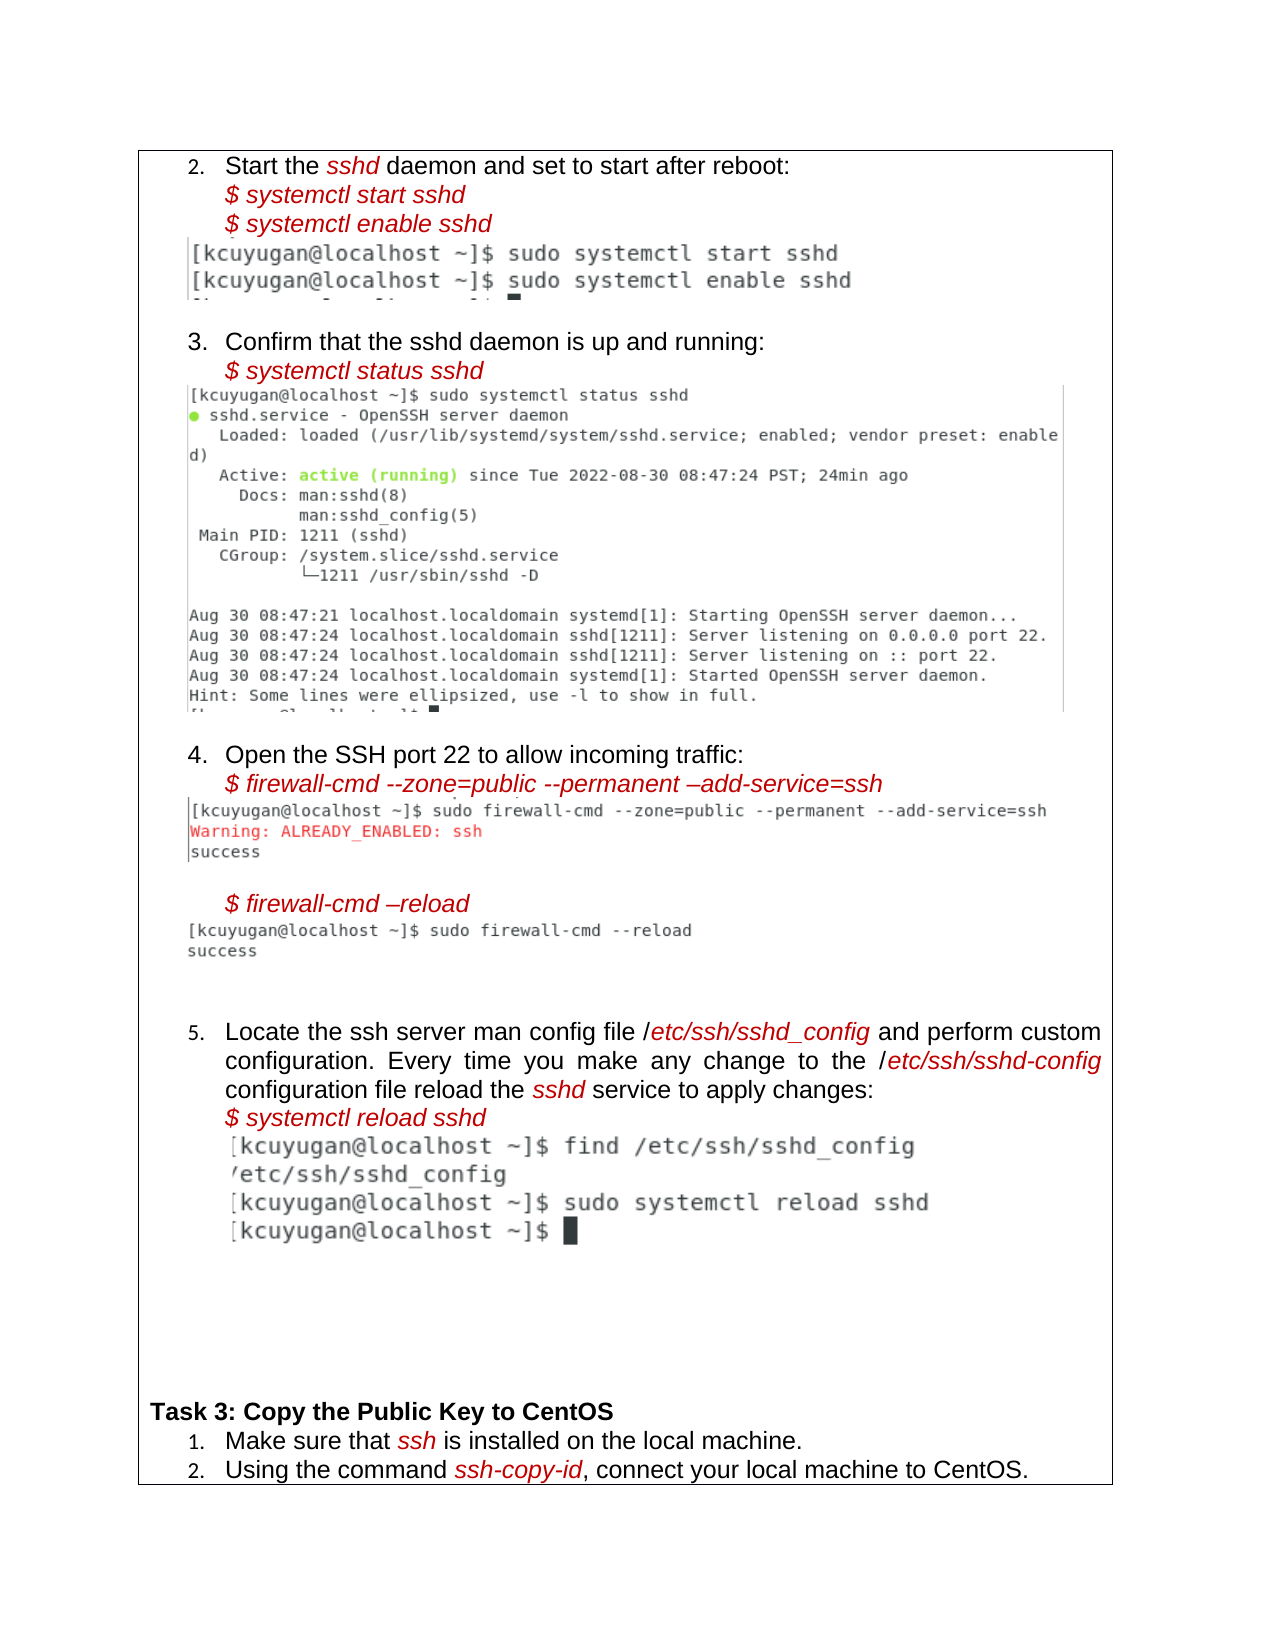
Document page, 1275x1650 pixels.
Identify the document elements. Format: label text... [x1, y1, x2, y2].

table_cell Task 2: Install the SSH server package openssh Install the ssh server package openssh by using the dnf command: $ dnf install openssh-server Start the sshd daemon and set to start after reboot: $ systemctl start sshd $ systemctl enable sshd Confirm that the sshd daemon is up and running: $ systemctl status sshd Open the SSH port 22 to allow incoming traffic: $ firewall-cmd --zone=public --permanent –add-service=ssh $ firewall-cmd –reload Locate the ssh server man config file /etc/ssh/sshd_config and perform custom configuration. Every time you make any change to the /etc/ssh/sshd-config configuration file reload the sshd service to apply changes: $ systemctl reload sshd Task 3: Copy the Public Key to CentOS Make sure that ssh is installed on the local machine. Using the command ssh-copy-id, connect your local machine to CentOS. On CentOS, verify that you have the authorized_keys. Task 4: Verify ssh remote connection Using your local machine, connect to CentOS using ssh. Show evidence that you are connected. [139, 151, 1112, 1484]
picture [232, 1132, 1019, 1256]
picture [187, 237, 1064, 300]
picture [187, 797, 1064, 862]
picture [187, 918, 1064, 961]
picture [187, 385, 1064, 712]
